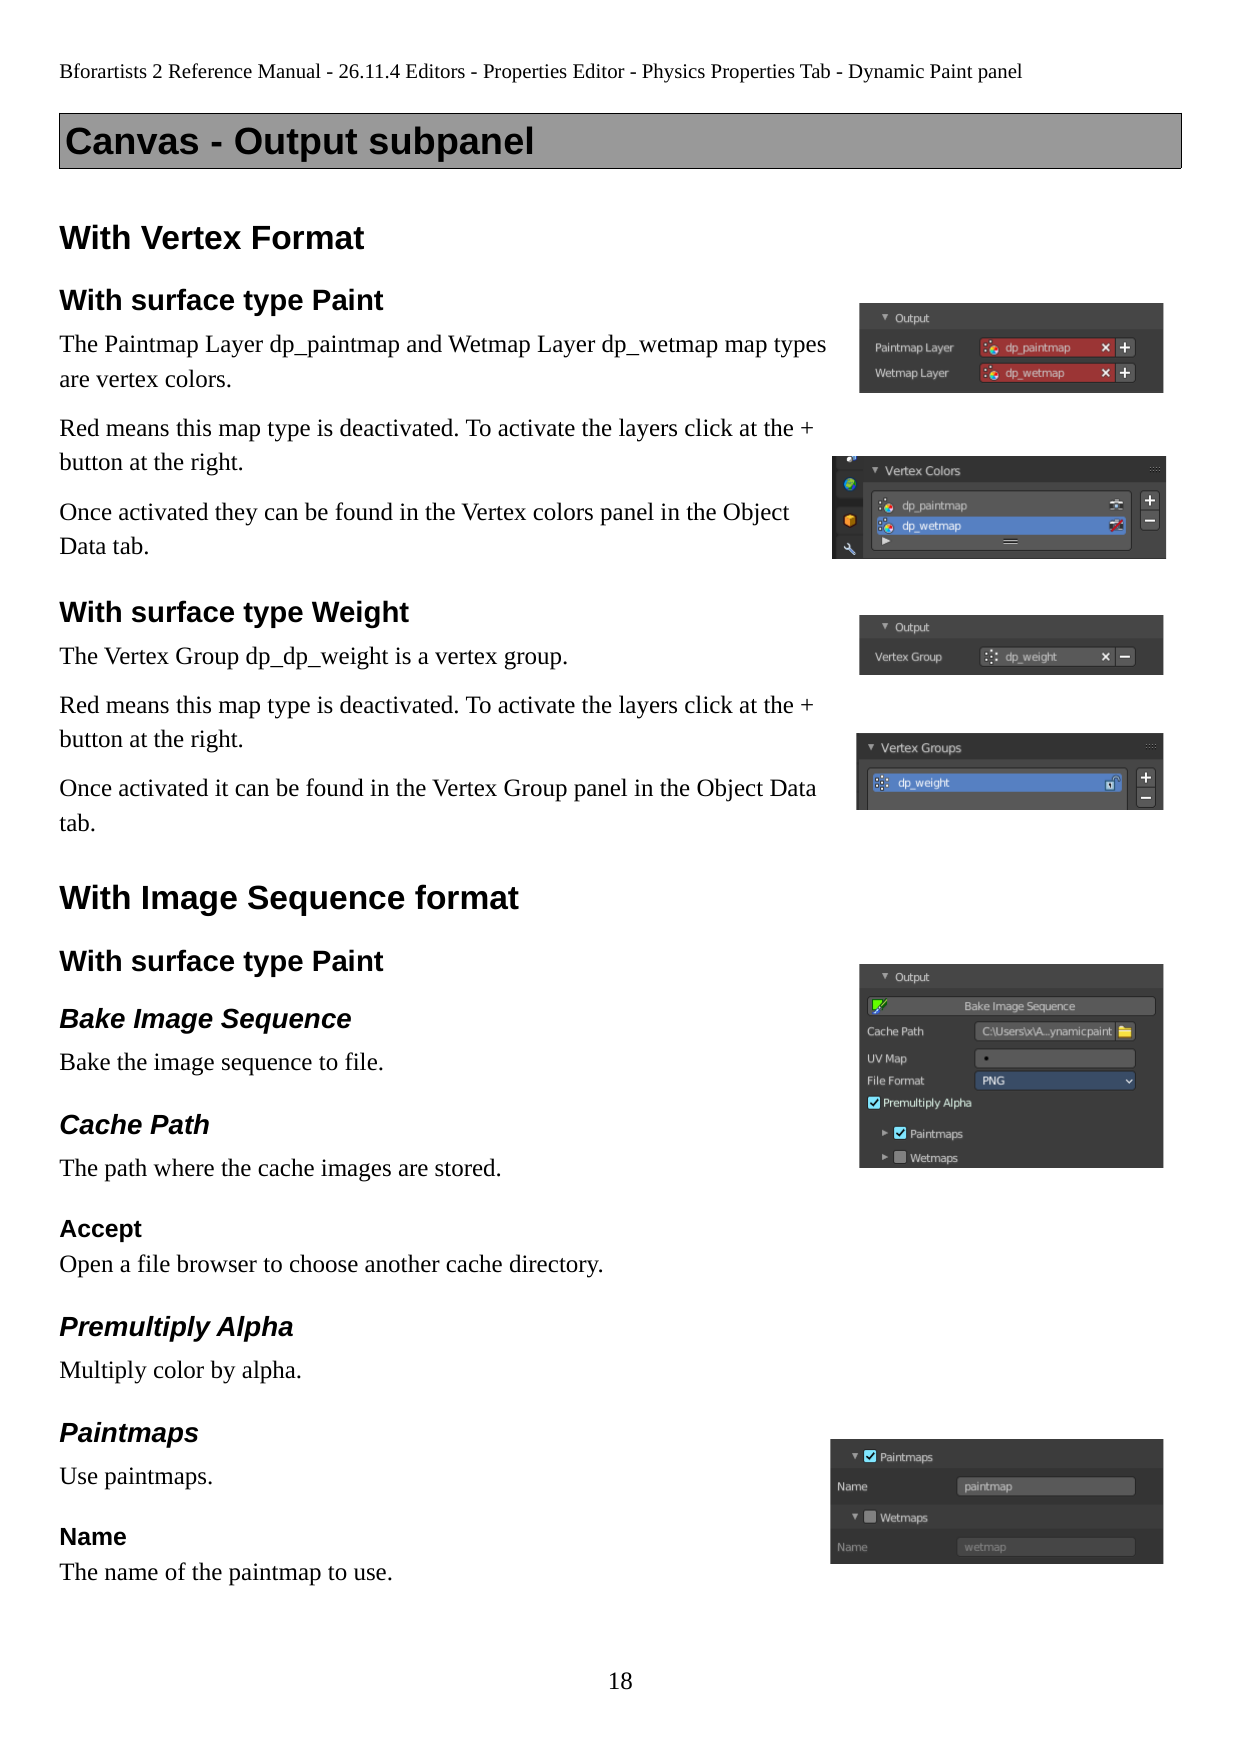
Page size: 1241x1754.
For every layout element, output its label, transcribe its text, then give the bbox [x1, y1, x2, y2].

text The Vertex Group dp_dp_weight is a vertex group. [59, 641, 859, 670]
subtitle With Vertex Format [59, 217, 1181, 256]
subtitle Paintmaps [59, 1417, 1181, 1448]
text Once activated it can be found in the Vertex Group panel in the Object Data tab. [59, 773, 1181, 837]
table_header Canvas - Output subpanel [60, 114, 1181, 168]
text Once activated they can be found in the Vertex colors panel in the Object Data tab. [59, 497, 1181, 560]
text The Paintmap Layer dp_paintmap and Wetmap Layer dp_wetmap map types are vertex colors. [59, 329, 859, 393]
text Red means this map type is deactivated. To activate the layers click at the + button at the right. [59, 690, 1181, 753]
subtitle Premultiply Alpha [59, 1311, 1181, 1342]
text The path where the cache images are stored. [59, 1153, 1181, 1181]
text [1164, 1461, 1181, 1490]
picture [856, 733, 1164, 810]
subtitle [1164, 1108, 1181, 1140]
picture [832, 456, 1167, 559]
text Red means this map type is deactivated. To activate the layers click at the + button at the right. [59, 413, 1181, 476]
text Bake the image sequence to file. [59, 1047, 859, 1076]
picture [859, 303, 1164, 393]
picture [859, 615, 1164, 675]
subtitle Accept [59, 1214, 1181, 1243]
picture [830, 1439, 1164, 1564]
text Multiply color by alpha. [59, 1355, 1181, 1384]
text Open a file browser to choose another cache directory. [59, 1249, 1181, 1278]
subtitle [1164, 1522, 1181, 1551]
subtitle With surface type Weight [59, 595, 1181, 628]
subtitle With Image Sequence format [59, 878, 1181, 917]
picture [859, 964, 1164, 1168]
subtitle With surface type Paint [59, 283, 1181, 317]
subtitle Bake Image Sequence [59, 1002, 859, 1034]
subtitle Name [59, 1522, 830, 1551]
subtitle [1164, 1002, 1181, 1034]
subtitle Cache Path [59, 1108, 859, 1140]
subtitle With surface type Paint [59, 944, 1181, 977]
text Use paintmaps. [59, 1461, 830, 1490]
text The name of the paintmap to use. [59, 1557, 1181, 1586]
